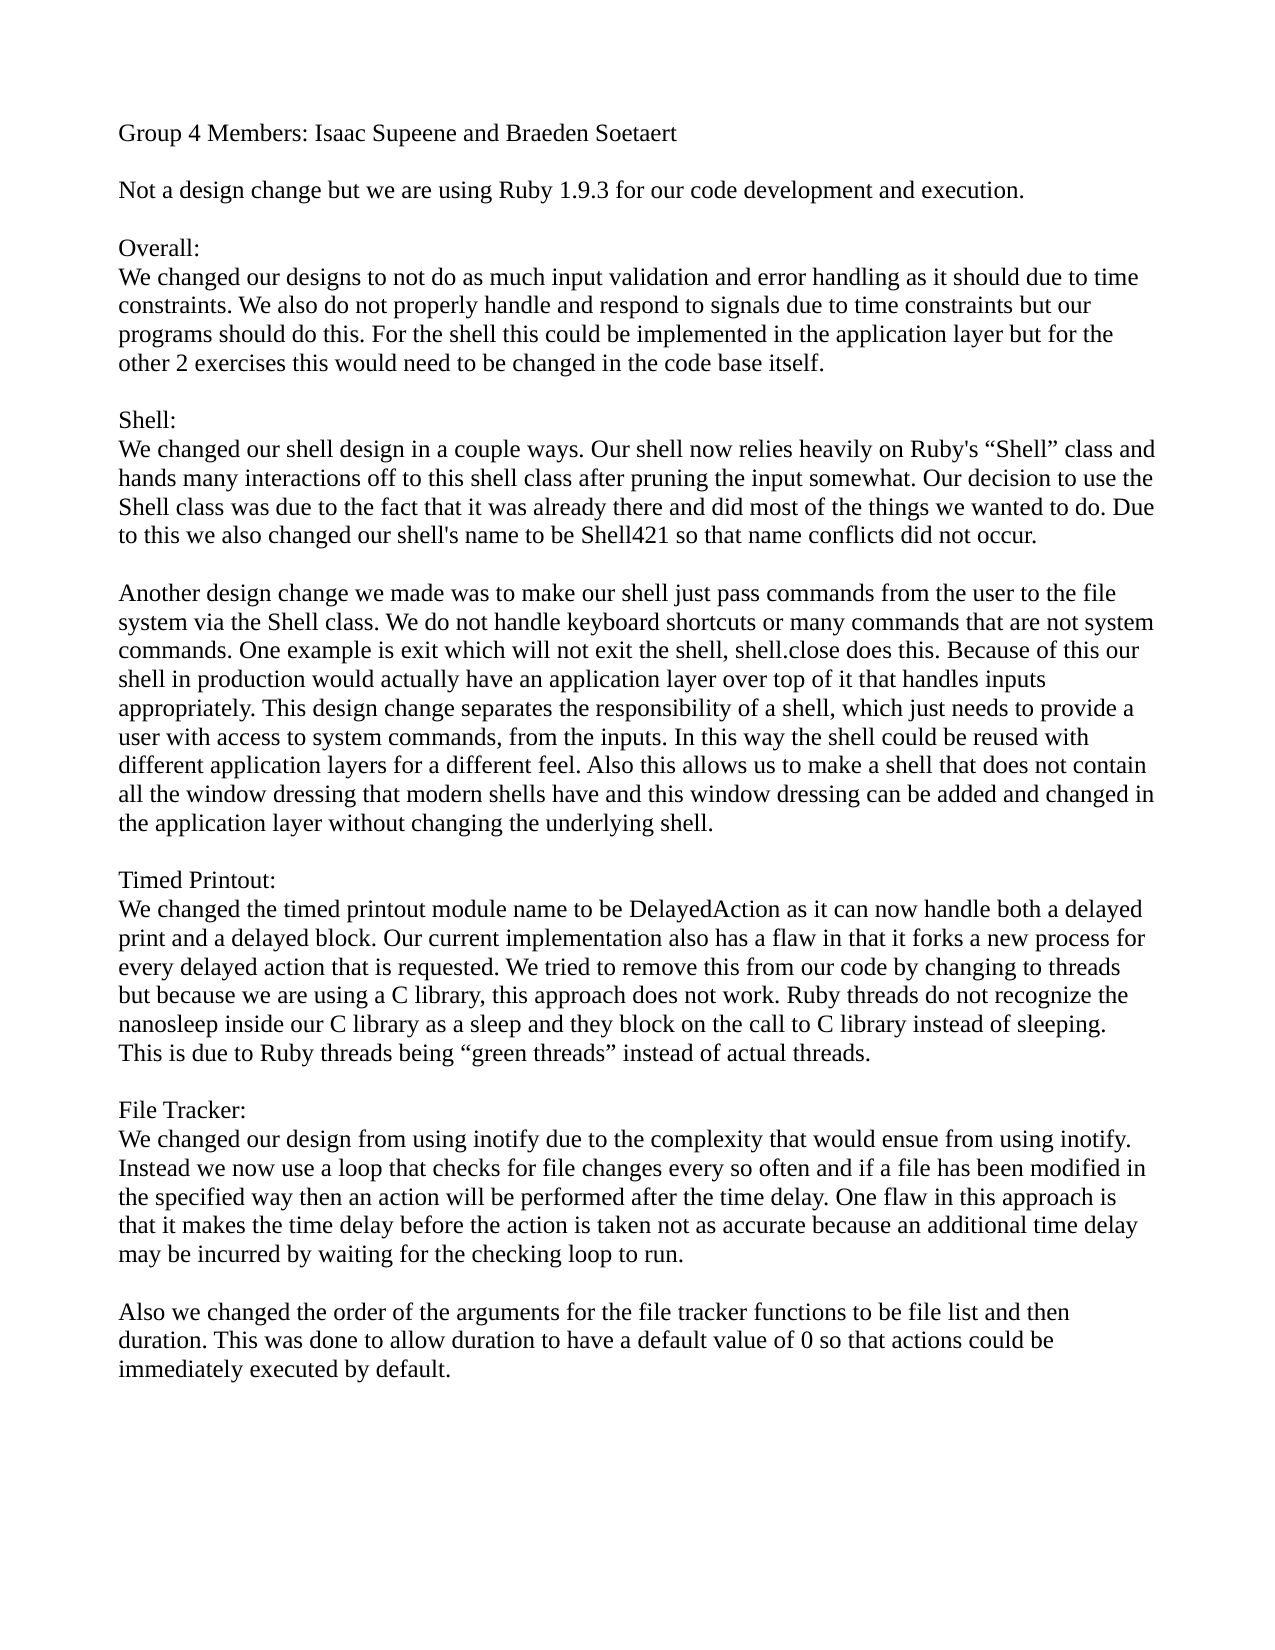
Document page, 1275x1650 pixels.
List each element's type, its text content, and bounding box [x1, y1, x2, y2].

text Another design change we made was to make our shell just pass commands from the user to the file system via the Shell class. We do not handle keyboard shortcuts or many commands that are not system commands. One example is exit which will not exit the shell, shell.close does this. Because of this our shell in production would actually have an application layer over top of it that handles inputs appropriately. This design change separates the responsibility of a shell, which just needs to provide a user with access to system commands, from the inputs. In this way the shell could be reused with different application layers for a different feel. Also this allows us to make a shell that does not contain all the window dressing that modern shells have and this window dressing can be added and changed in the application layer without changing the underlying shell. [118, 578, 1157, 837]
text We changed the timed printout module name to be DelayedAction as it can now handle both a delayed print and a delayed block. Our current implementation also has a flaw in that it forks a new process for every delayed action that is requested. We tried to remove this from our code by changing to threads but because we are using a C library, this approach does not work. Ruby threads do not recognize the nanosleep inside our C library as a sleep and they block on the call to C library instead of sleeping. This is due to Ruby threads being “green threads” instead of actual threads. [118, 894, 1157, 1067]
text We changed our design from using inotify due to the complexity that would ensue from using inotify. Instead we now use a loop that checks for file changes every so often and if a file has been modified in the specified way then an action will be performed after the time delay. One flaw in this approach is that it makes the time delay before the action is taken not as accurate because an additional time delay may be incurred by waiting for the checking loop to run. [118, 1124, 1157, 1268]
text Group 4 Members: Isaac Supeene and Braeden Soetaert [118, 118, 1157, 147]
text Also we changed the order of the arguments for the file tracker functions to be file list and then duration. This was done to allow duration to have a default value of 0 so that actions could be immediately executed by default. [118, 1297, 1157, 1383]
text We changed our shell design in a couple ways. Our shell now relies heavily on Ruby's “Shell” class and hands many interactions off to this shell class after pruning the input somewhat. Our decision to use the Shell class was due to the fact that it was already there and did most of the things we wanted to do. Due to this we also changed our shell's name to be Shell421 so that name conflicts did not occur. [118, 434, 1157, 549]
text Timed Printout: [118, 866, 1157, 894]
text We changed our designs to not do as much input validation and error handling as it should due to time constraints. We also do not properly handle and respond to signals due to time constraints but our programs should do this. For the shell this could be implemented in the application layer but for the other 2 exercises this would need to be changed in the code base itself. [118, 262, 1157, 377]
text Not a design change but we are using Ruby 1.9.3 for our code development and execution. [118, 176, 1157, 204]
text Overall: [118, 233, 1157, 262]
text Shell: [118, 406, 1157, 434]
text File Tracker: [118, 1096, 1157, 1124]
